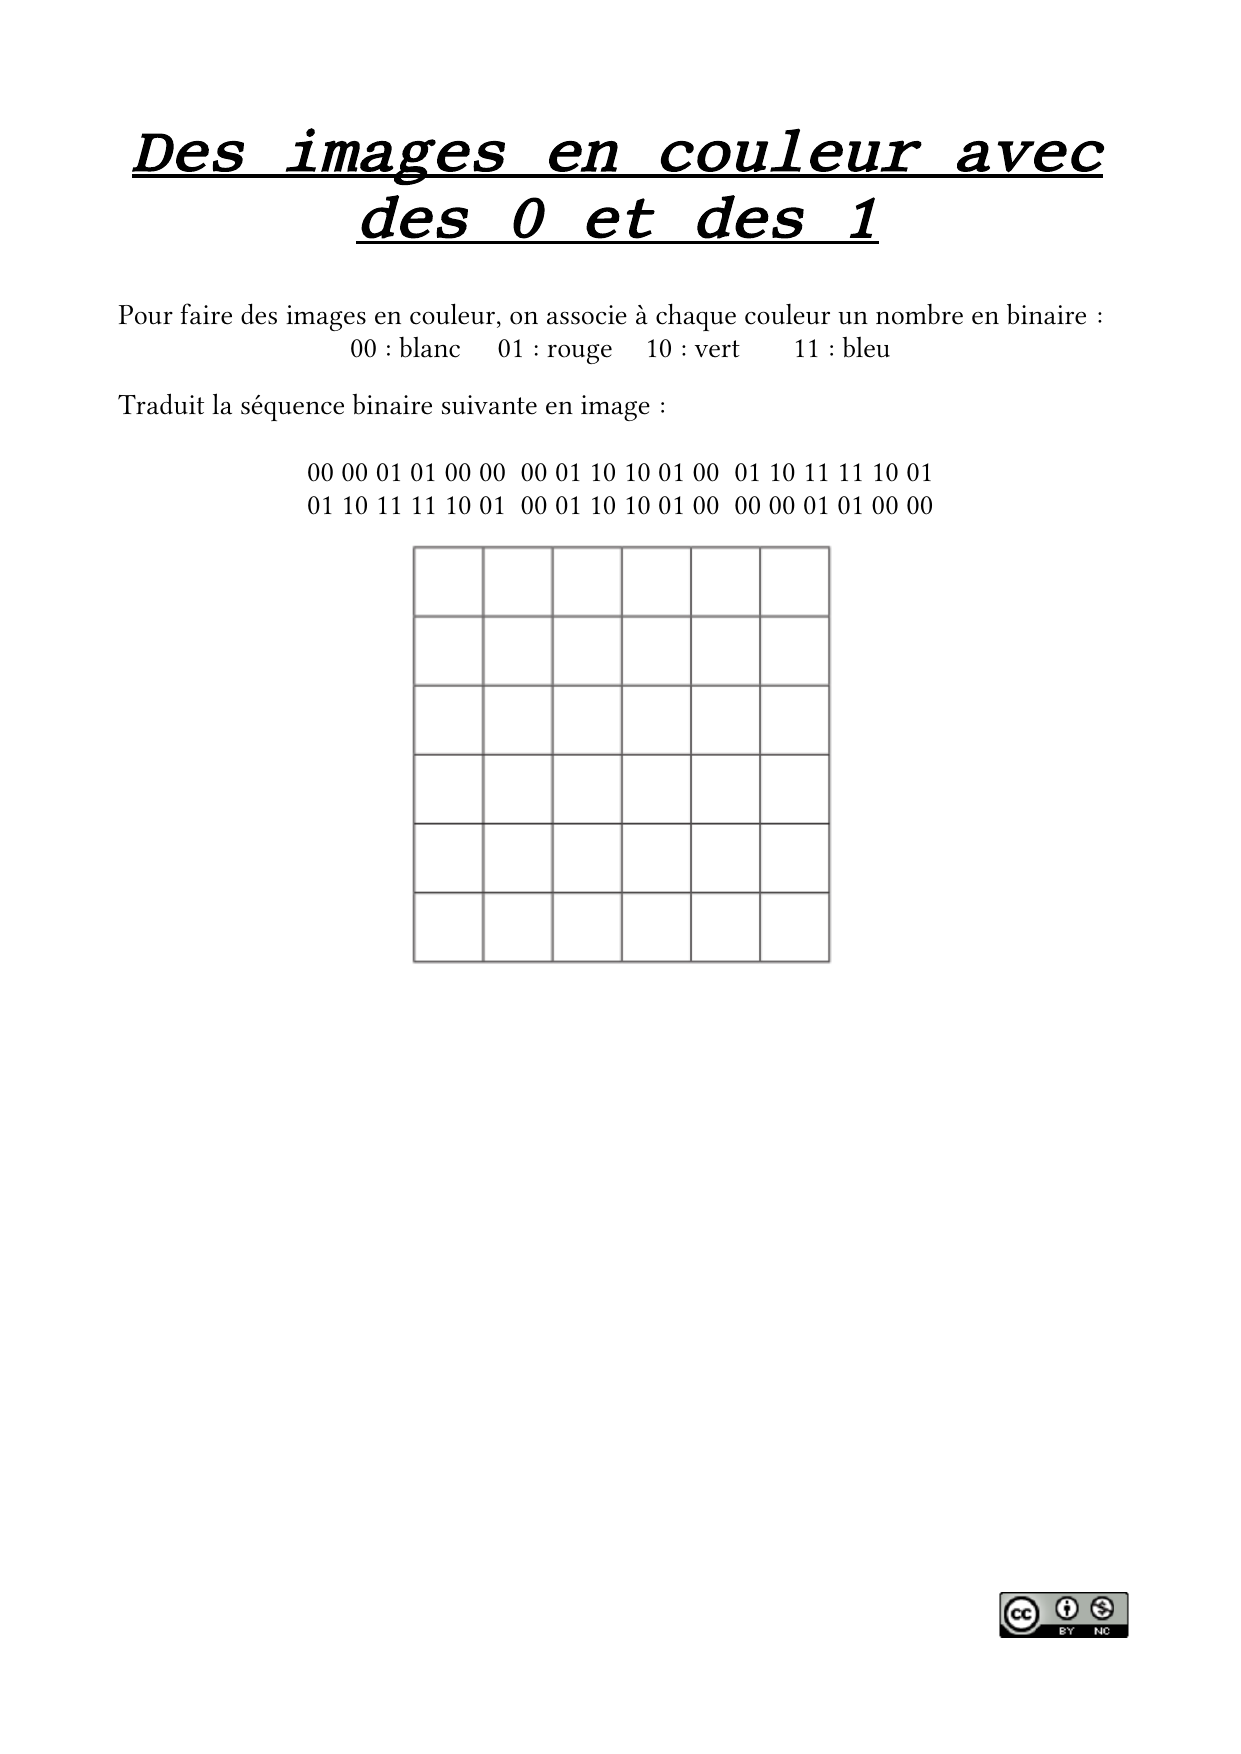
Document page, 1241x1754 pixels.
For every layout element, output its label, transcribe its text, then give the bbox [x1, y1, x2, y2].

text Des images en couleur avec des 0 et des 1 [118, 118, 1122, 251]
picture [388, 529, 852, 975]
text 00 00 01 01 00 00 00 01 10 10 01 00 01 10 11 11 10 01 [118, 455, 1122, 488]
text 01 10 11 11 10 01 00 01 10 10 01 00 00 00 01 01 00 00 [118, 488, 1122, 522]
picture [994, 1588, 1134, 1645]
text Pour faire des images en couleur, on associe à chaque couleur un nombre en binaire : [118, 298, 1122, 332]
text 00 : blanc 01 : rouge 10 : vert 11 : bleu [118, 332, 1122, 365]
text Traduit la séquence binaire suivante en image : [118, 389, 1122, 422]
